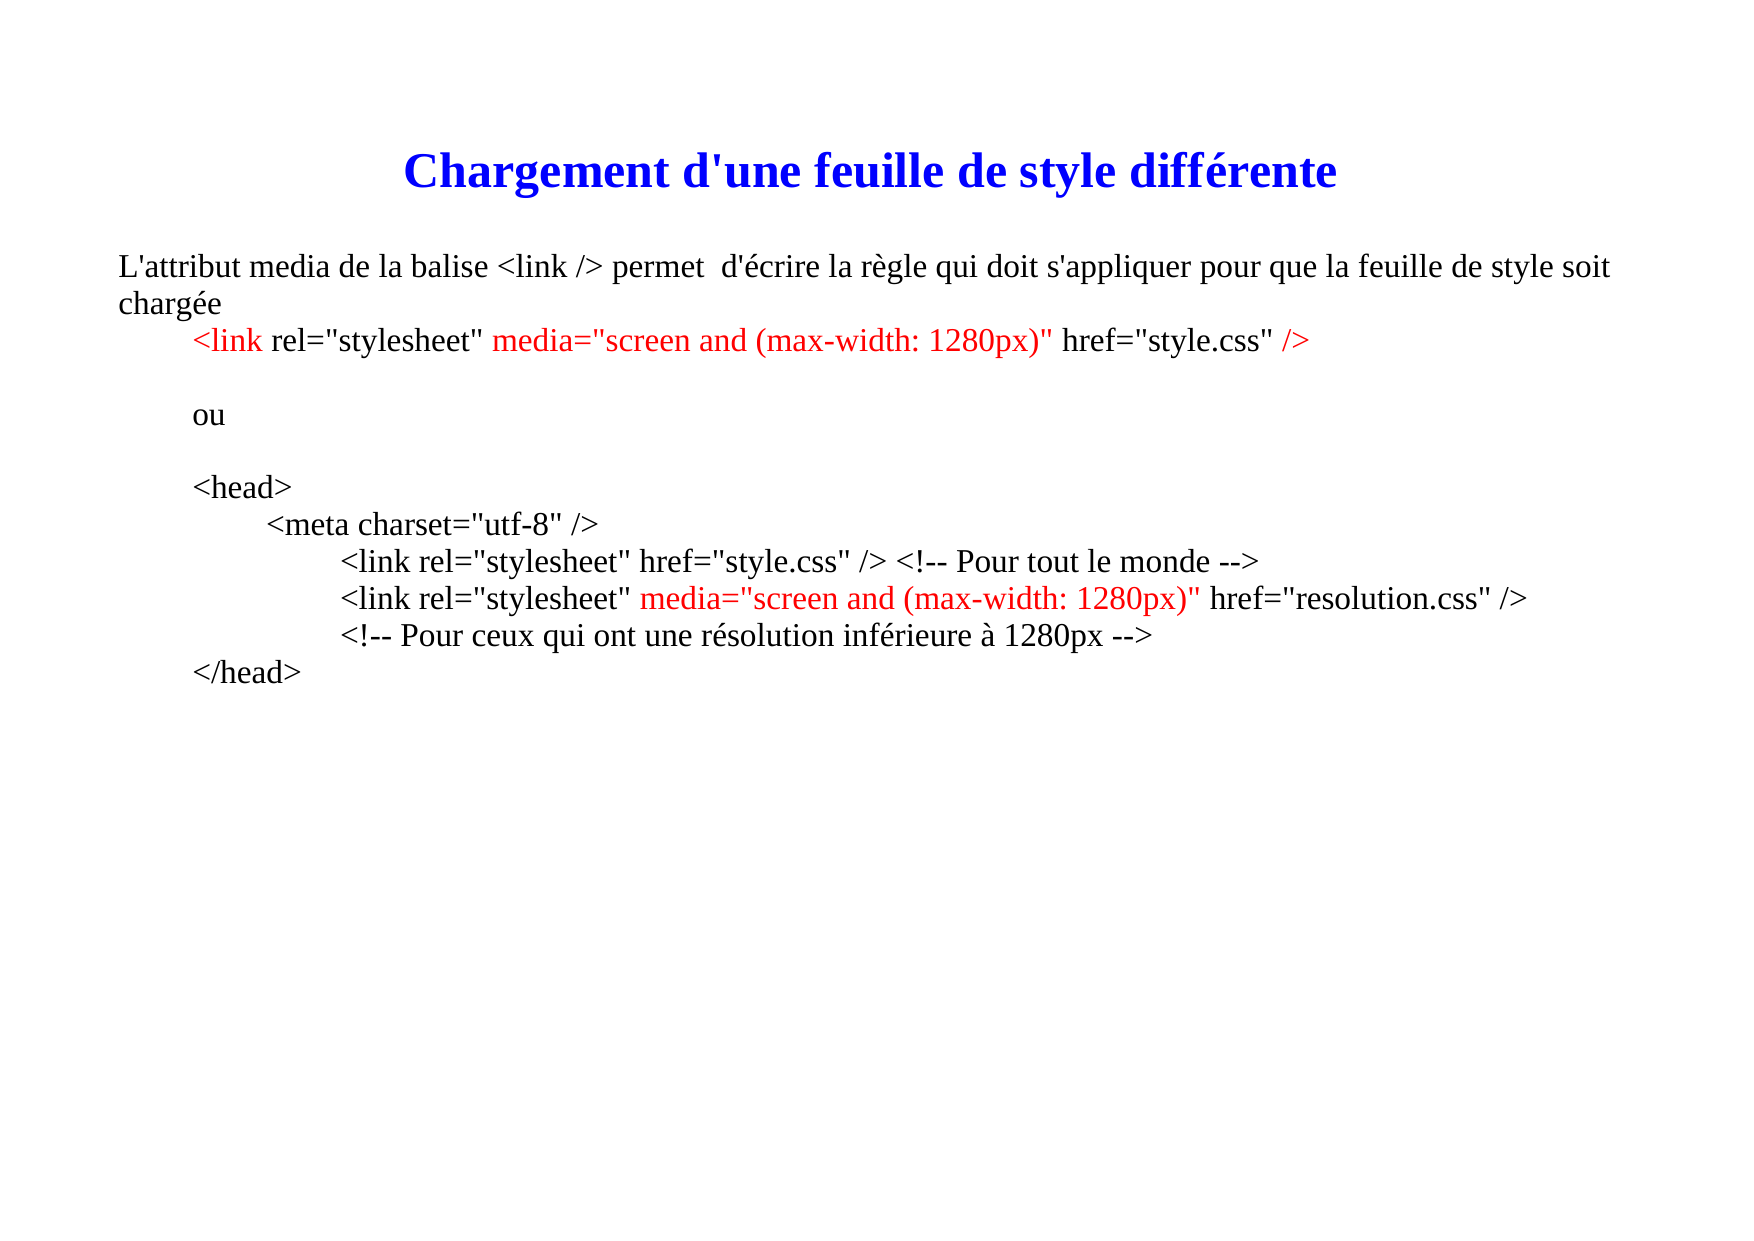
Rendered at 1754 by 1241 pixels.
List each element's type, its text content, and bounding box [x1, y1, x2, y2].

text <head> [118, 469, 1636, 506]
text </head> [118, 653, 1636, 690]
text <meta charset="utf-8" /> [118, 506, 1636, 543]
subtitle Chargement d'une feuille de style différente [118, 143, 1636, 198]
text <link rel="stylesheet" media="screen and (max-width: 1280px)" href="resolution.css" /> <!-- Pour ceux qui ont une résolution inférieure à 1280px --> [118, 580, 1636, 653]
text <link rel="stylesheet" media="screen and (max-width: 1280px)" href="style.css" /> [118, 322, 1636, 358]
text L'attribut media de la balise <link /> permet d'écrire la règle qui doit s'appliquer pour que la feuille de style soit chargée [118, 248, 1636, 322]
text <link rel="stylesheet" href="style.css" /> <!-- Pour tout le monde --> [118, 543, 1636, 580]
text ou [118, 395, 1636, 432]
